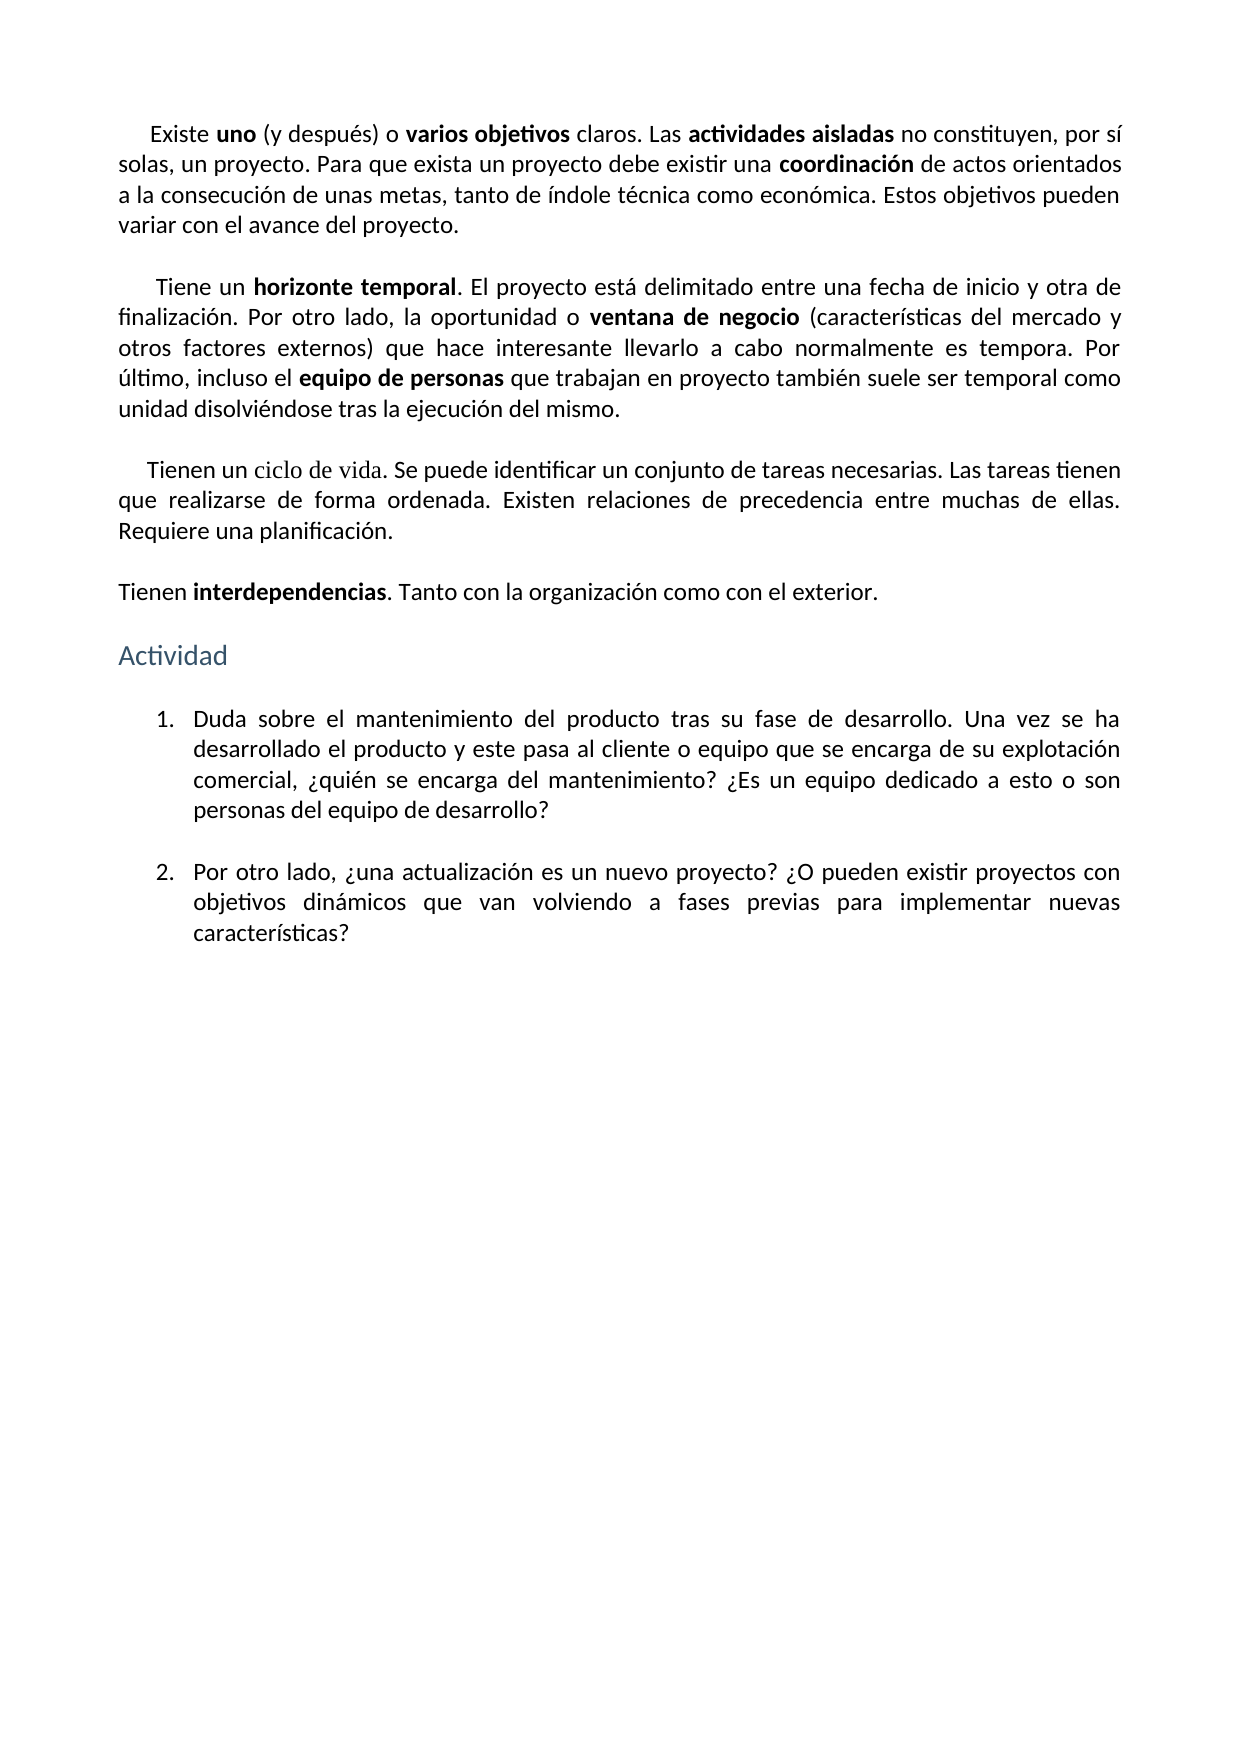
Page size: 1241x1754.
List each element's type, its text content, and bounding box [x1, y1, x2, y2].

text Existe uno (y después) o varios objetivos claros. Las actividades aisladas no constituyen, por sí solas, un proyecto. Para que exista un proyecto debe existir una coordinación de actos orientados a la consecución de unas metas, tanto de índole técnica como económica. Estos objetivos pueden variar con el avance del proyecto. [118, 118, 1122, 240]
text Actividad [118, 637, 1122, 673]
text Tiene un horizonte temporal. El proyecto está delimitado entre una fecha de inicio y otra de finalización. Por otro lado, la oportunidad o ventana de negocio (características del mercado y otros factores externos) que hace interesante llevarlo a cabo normalmente es tempora. Por último, incluso el equipo de personas que trabajan en proyecto también suele ser temporal como unidad disolviéndose tras la ejecución del mismo. [118, 271, 1122, 423]
text Tienen un ciclo de vida. Se puede identificar un conjunto de tareas necesarias. Las tareas tienen que realizarse de forma ordenada. Existen relaciones de precedencia entre muchas de ellas. Requiere una planificación. [118, 454, 1122, 545]
list Por otro lado, ¿una actualización es un nuevo proyecto? ¿O pueden existir proyectos con objetivos dinámicos que van volviendo a fases previas para implementar nuevas características? [156, 856, 1122, 947]
text Tienen interdependencias. Tanto con la organización como con el exterior. [118, 576, 1122, 606]
list Duda sobre el mantenimiento del producto tras su fase de desarrollo. Una vez se ha desarrollado el producto y este pasa al cliente o equipo que se encarga de su explotación comercial, ¿quién se encarga del mantenimiento? ¿Es un equipo dedicado a esto o son personas del equipo de desarrollo? [156, 703, 1122, 825]
